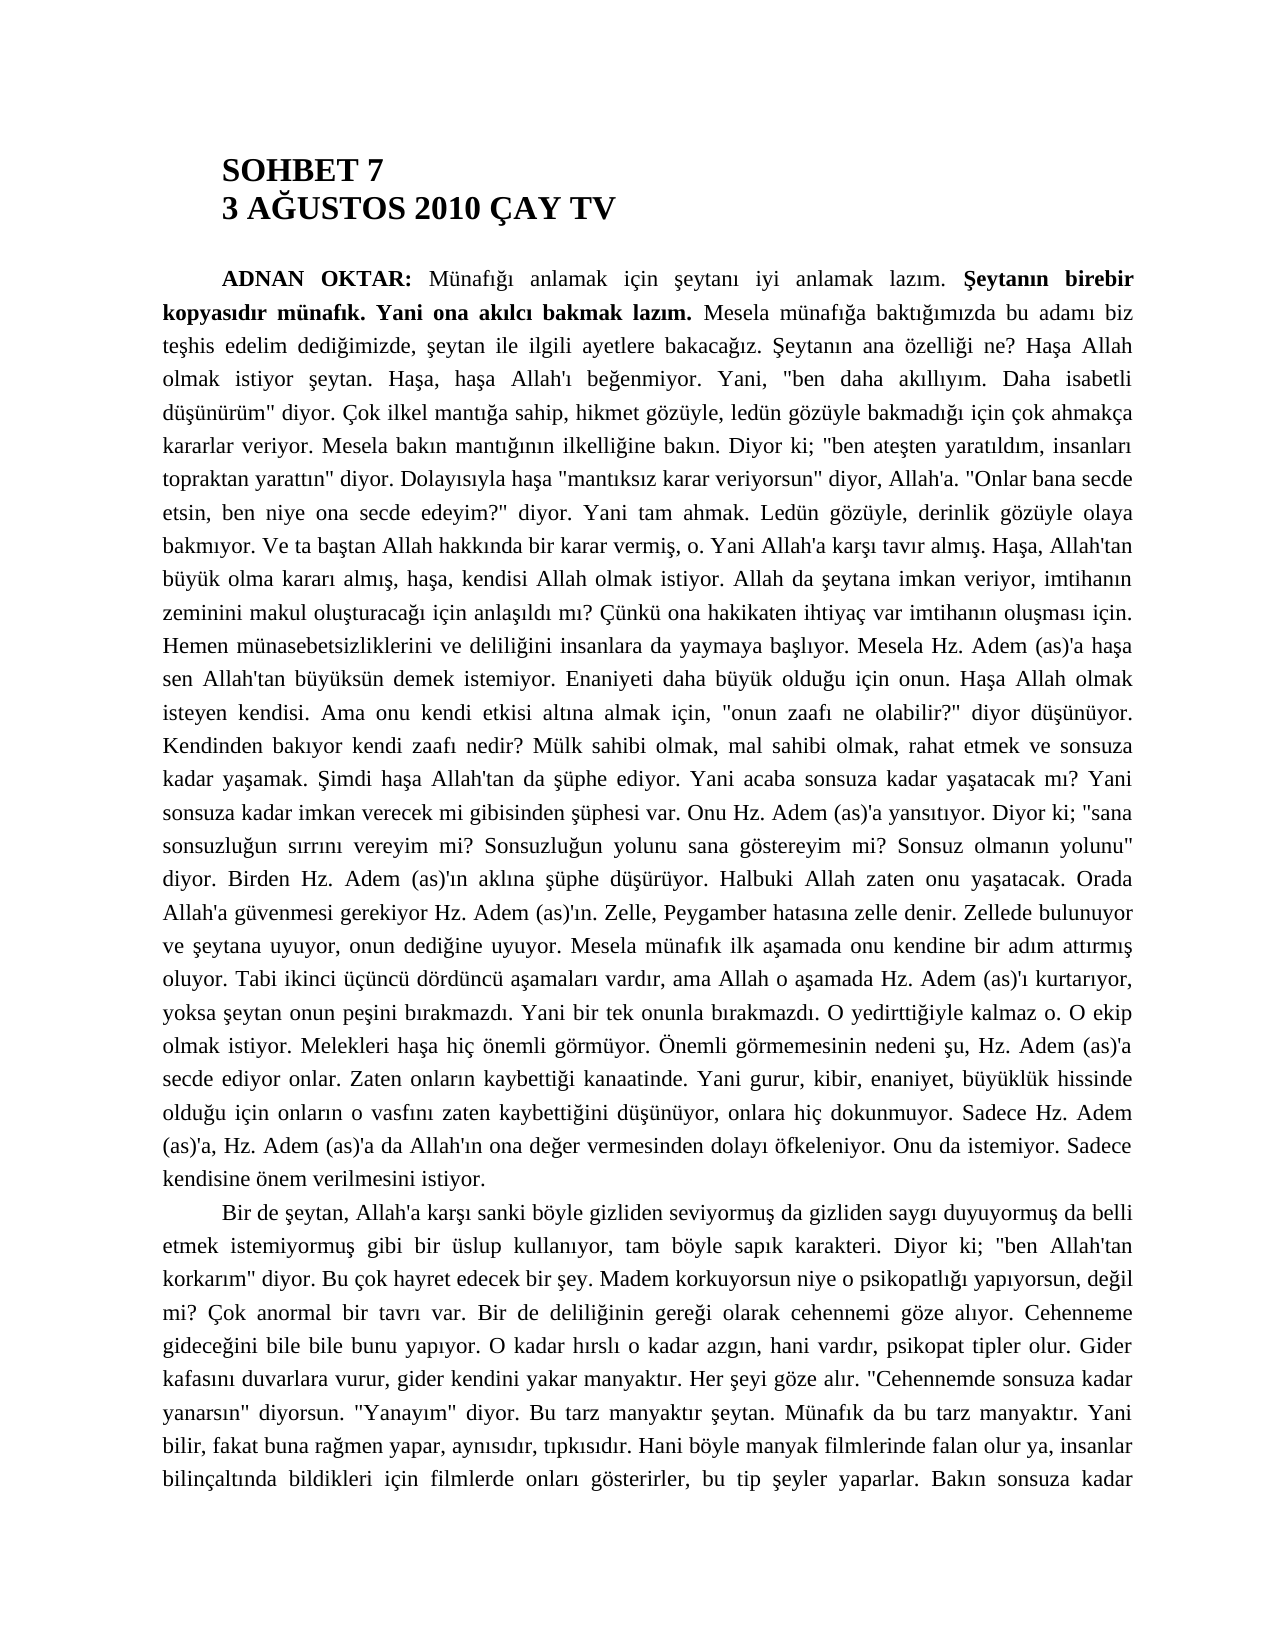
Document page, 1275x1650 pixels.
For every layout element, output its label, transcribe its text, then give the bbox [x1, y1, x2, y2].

text Bir de şeytan, Allah'a karşı sanki böyle gizliden seviyormuş da gizliden saygı duyuyormuş da belli etmek istemiyormuş gibi bir üslup kullanıyor, tam böyle sapık karakteri. Diyor ki; "ben Allah'tan korkarım" diyor. Bu çok hayret edecek bir şey. Madem korkuyorsun niye o psikopatlığı yapıyorsun, değil mi? Çok anormal bir tavrı var. Bir de deliliğinin gereği olarak cehennemi göze alıyor. Cehenneme gideceğini bile bile bunu yapıyor. O kadar hırslı o kadar azgın, hani vardır, psikopat tipler olur. Gider kafasını duvarlara vurur, gider kendini yakar manyaktır. Her şeyi göze alır. "Cehennemde sonsuza kadar yanarsın" diyorsun. "Yanayım" diyor. Bu tarz manyaktır şeytan. Münafık da bu tarz manyaktır. Yani bilir, fakat buna rağmen yapar, aynısıdır, tıpkısıdır. Hani böyle manyak filmlerinde falan olur ya, insanlar bilinçaltında bildikleri için filmlerde onları gösterirler, bu tip şeyler yaparlar. Bakın sonsuza kadar [162, 1193, 1134, 1493]
text ADNAN OKTAR: Münafığı anlamak için şeytanı iyi anlamak lazım. Şeytanın birebir kopyasıdır münafık. Yani ona akılcı bakmak lazım. Mesela münafığa baktığımızda bu adamı biz teşhis edelim dediğimizde, şeytan ile ilgili ayetlere bakacağız. Şeytanın ana özelliği ne? Haşa Allah olmak istiyor şeytan. Haşa, haşa Allah'ı beğenmiyor. Yani, "ben daha akıllıyım. Daha isabetli düşünürüm" diyor. Çok ilkel mantığa sahip, hikmet gözüyle, ledün gözüyle bakmadığı için çok ahmakça kararlar veriyor. Mesela bakın mantığının ilkelliğine bakın. Diyor ki; "ben ateşten yaratıldım, insanları topraktan yarattın" diyor. Dolayısıyla haşa "mantıksız karar veriyorsun" diyor, Allah'a. "Onlar bana secde etsin, ben niye ona secde edeyim?" diyor. Yani tam ahmak. Ledün gözüyle, derinlik gözüyle olaya bakmıyor. Ve ta baştan Allah hakkında bir karar vermiş, o. Yani Allah'a karşı tavır almış. Haşa, Allah'tan büyük olma kararı almış, haşa, kendisi Allah olmak istiyor. Allah da şeytana imkan veriyor, imtihanın zeminini makul oluşturacağı için anlaşıldı mı? Çünkü ona hakikaten ihtiyaç var imtihanın oluşması için. Hemen münasebetsizliklerini ve deliliğini insanlara da yaymaya başlıyor. Mesela Hz. Adem (as)'a haşa sen Allah'tan büyüksün demek istemiyor. Enaniyeti daha büyük olduğu için onun. Haşa Allah olmak isteyen kendisi. Ama onu kendi etkisi altına almak için, "onun zaafı ne olabilir?" diyor düşünüyor. Kendinden bakıyor kendi zaafı nedir? Mülk sahibi olmak, mal sahibi olmak, rahat etmek ve sonsuza kadar yaşamak. Şimdi haşa Allah'tan da şüphe ediyor. Yani acaba sonsuza kadar yaşatacak mı? Yani sonsuza kadar imkan verecek mi gibisinden şüphesi var. Onu Hz. Adem (as)'a yansıtıyor. Diyor ki; "sana sonsuzluğun sırrını vereyim mi? Sonsuzluğun yolunu sana göstereyim mi? Sonsuz olmanın yolunu" diyor. Birden Hz. Adem (as)'ın aklına şüphe düşürüyor. Halbuki Allah zaten onu yaşatacak. Orada Allah'a güvenmesi gerekiyor Hz. Adem (as)'ın. Zelle, Peygamber hatasına zelle denir. Zellede bulunuyor ve şeytana uyuyor, onun dediğine uyuyor. Mesela münafık ilk aşamada onu kendine bir adım attırmış oluyor. Tabi ikinci üçüncü dördüncü aşamaları vardır, ama Allah o aşamada Hz. Adem (as)'ı kurtarıyor, yoksa şeytan onun peşini bırakmazdı. Yani bir tek onunla bırakmazdı. O yedirttiğiyle kalmaz o. O ekip olmak istiyor. Melekleri haşa hiç önemli görmüyor. Önemli görmemesinin nedeni şu, Hz. Adem (as)'a secde ediyor onlar. Zaten onların kaybettiği kanaatinde. Yani gurur, kibir, enaniyet, büyüklük hissinde olduğu için onların o vasfını zaten kaybettiğini düşünüyor, onlara hiç dokunmuyor. Sadece Hz. Adem (as)'a, Hz. Adem (as)'a da Allah'ın ona değer vermesinden dolayı öfkeleniyor. Onu da istemiyor. Sadece kendisine önem verilmesini istiyor. [162, 260, 1134, 1193]
subtitle SOHBET 7 [162, 150, 1134, 188]
subtitle 3 AĞUSTOS 2010 ÇAY TV [162, 188, 1134, 227]
